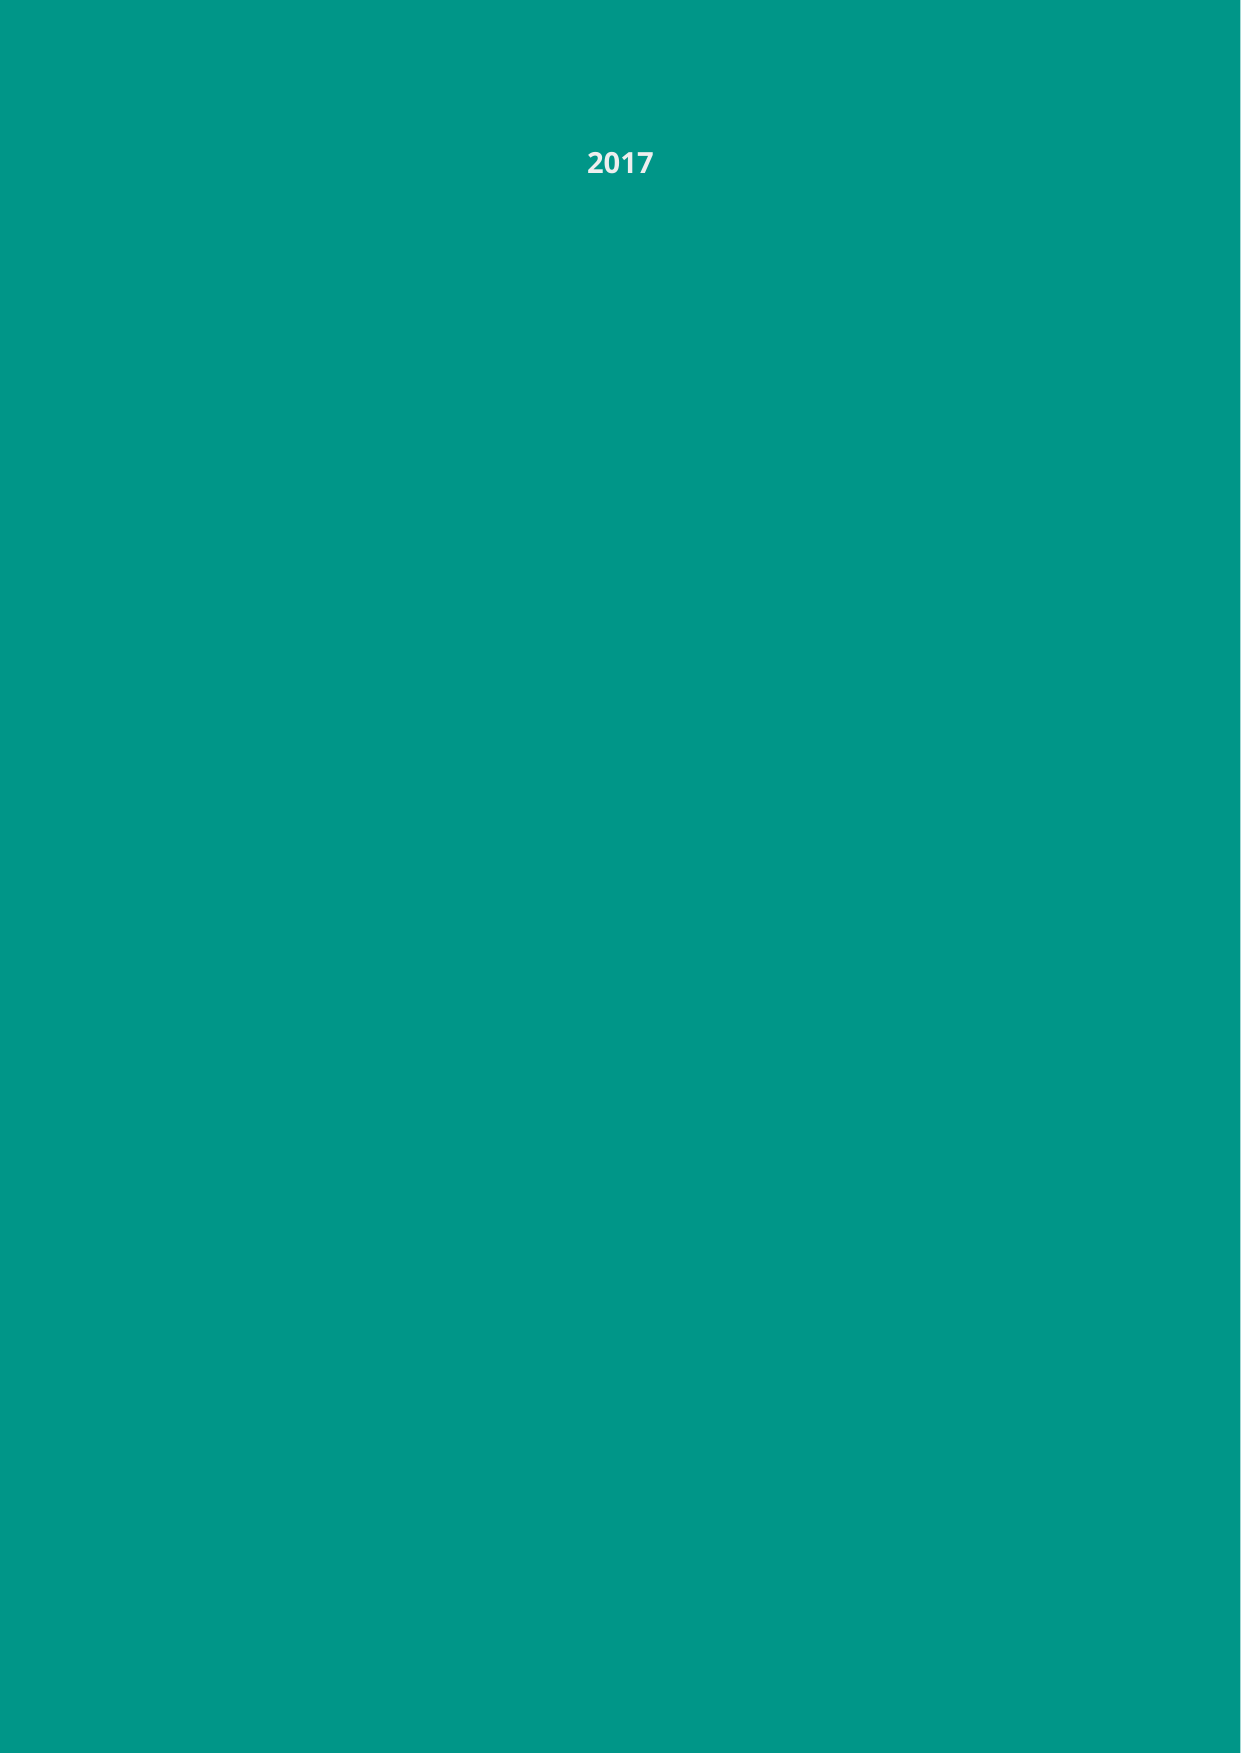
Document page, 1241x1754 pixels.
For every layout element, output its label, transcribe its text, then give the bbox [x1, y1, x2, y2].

text 2017 [0, 142, 1241, 182]
